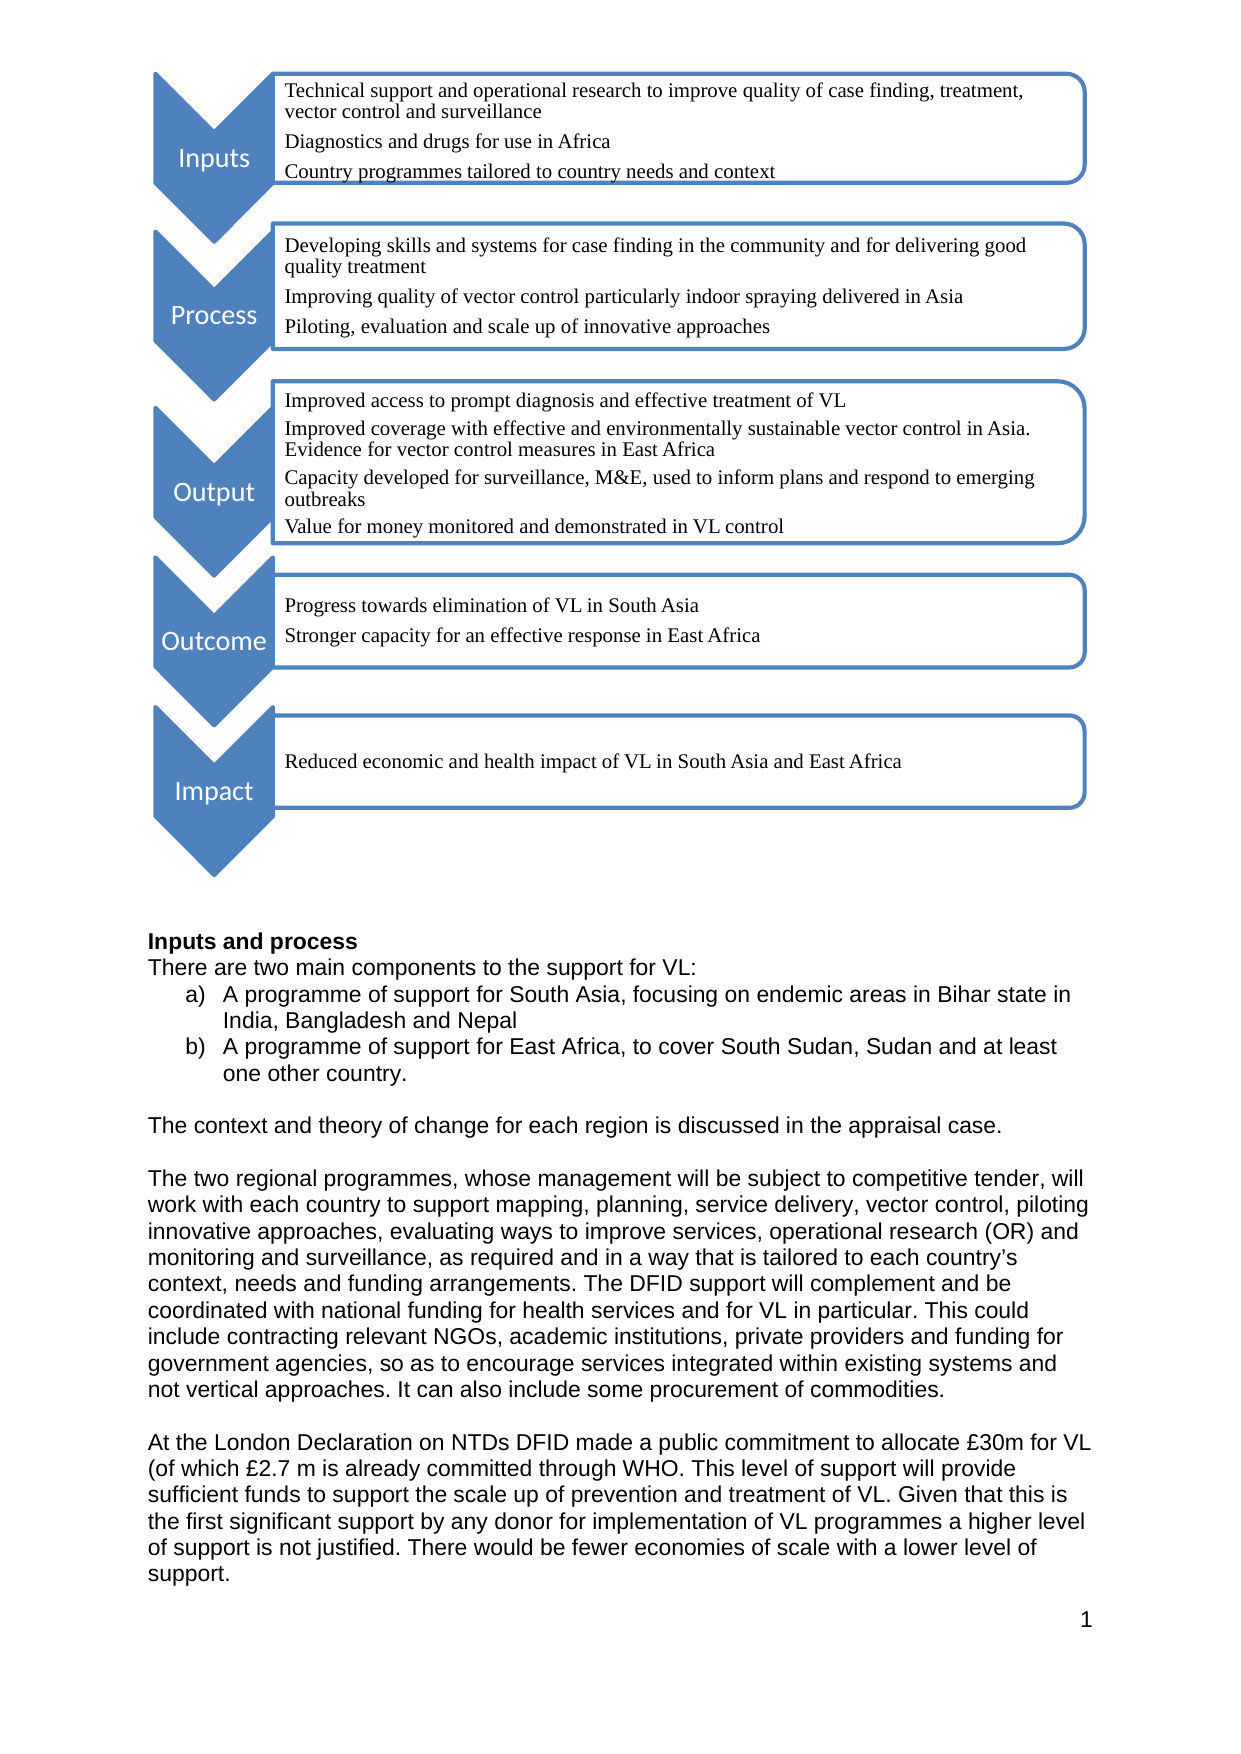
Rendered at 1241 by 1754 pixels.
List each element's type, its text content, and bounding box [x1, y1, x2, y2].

text The two regional programmes, whose management will be subject to competitive tender, will work with each country to support mapping, planning, service delivery, vector control, piloting innovative approaches, evaluating ways to improve services, operational research (OR) and monitoring and surveillance, as required and in a way that is tailored to each country’s context, needs and funding arrangements. The DFID support will complement and be coordinated with national funding for health services and for VL in particular. This could include contracting relevant NGOs, academic institutions, private providers and funding for government agencies, so as to encourage services integrated within existing systems and not vertical approaches. It can also include some procurement of commodities. [148, 1165, 1092, 1402]
text There are two main components to the support for VL: [148, 954, 1092, 981]
list A programme of support for East Africa, to cover South Sudan, Sudan and at least one other country. [185, 1033, 1092, 1086]
list A programme of support for South Asia, focusing on endemic areas in Bihar state in India, Bangladesh and Nepal [185, 981, 1092, 1033]
text The context and theory of change for each region is discussed in the appraisal case. [148, 1112, 1092, 1139]
text Inputs and process [148, 928, 1092, 954]
text At the London Declaration on NTDs DFID made a public commitment to allocate £30m for VL (of which £2.7 m is already committed through WHO. This level of support will provide sufficient funds to support the scale up of prevention and treatment of VL. Given that this is the first significant support by any donor for implementation of VL programmes a higher level of support is not justified. There would be fewer economies of scale with a lower level of support. [148, 1428, 1092, 1587]
